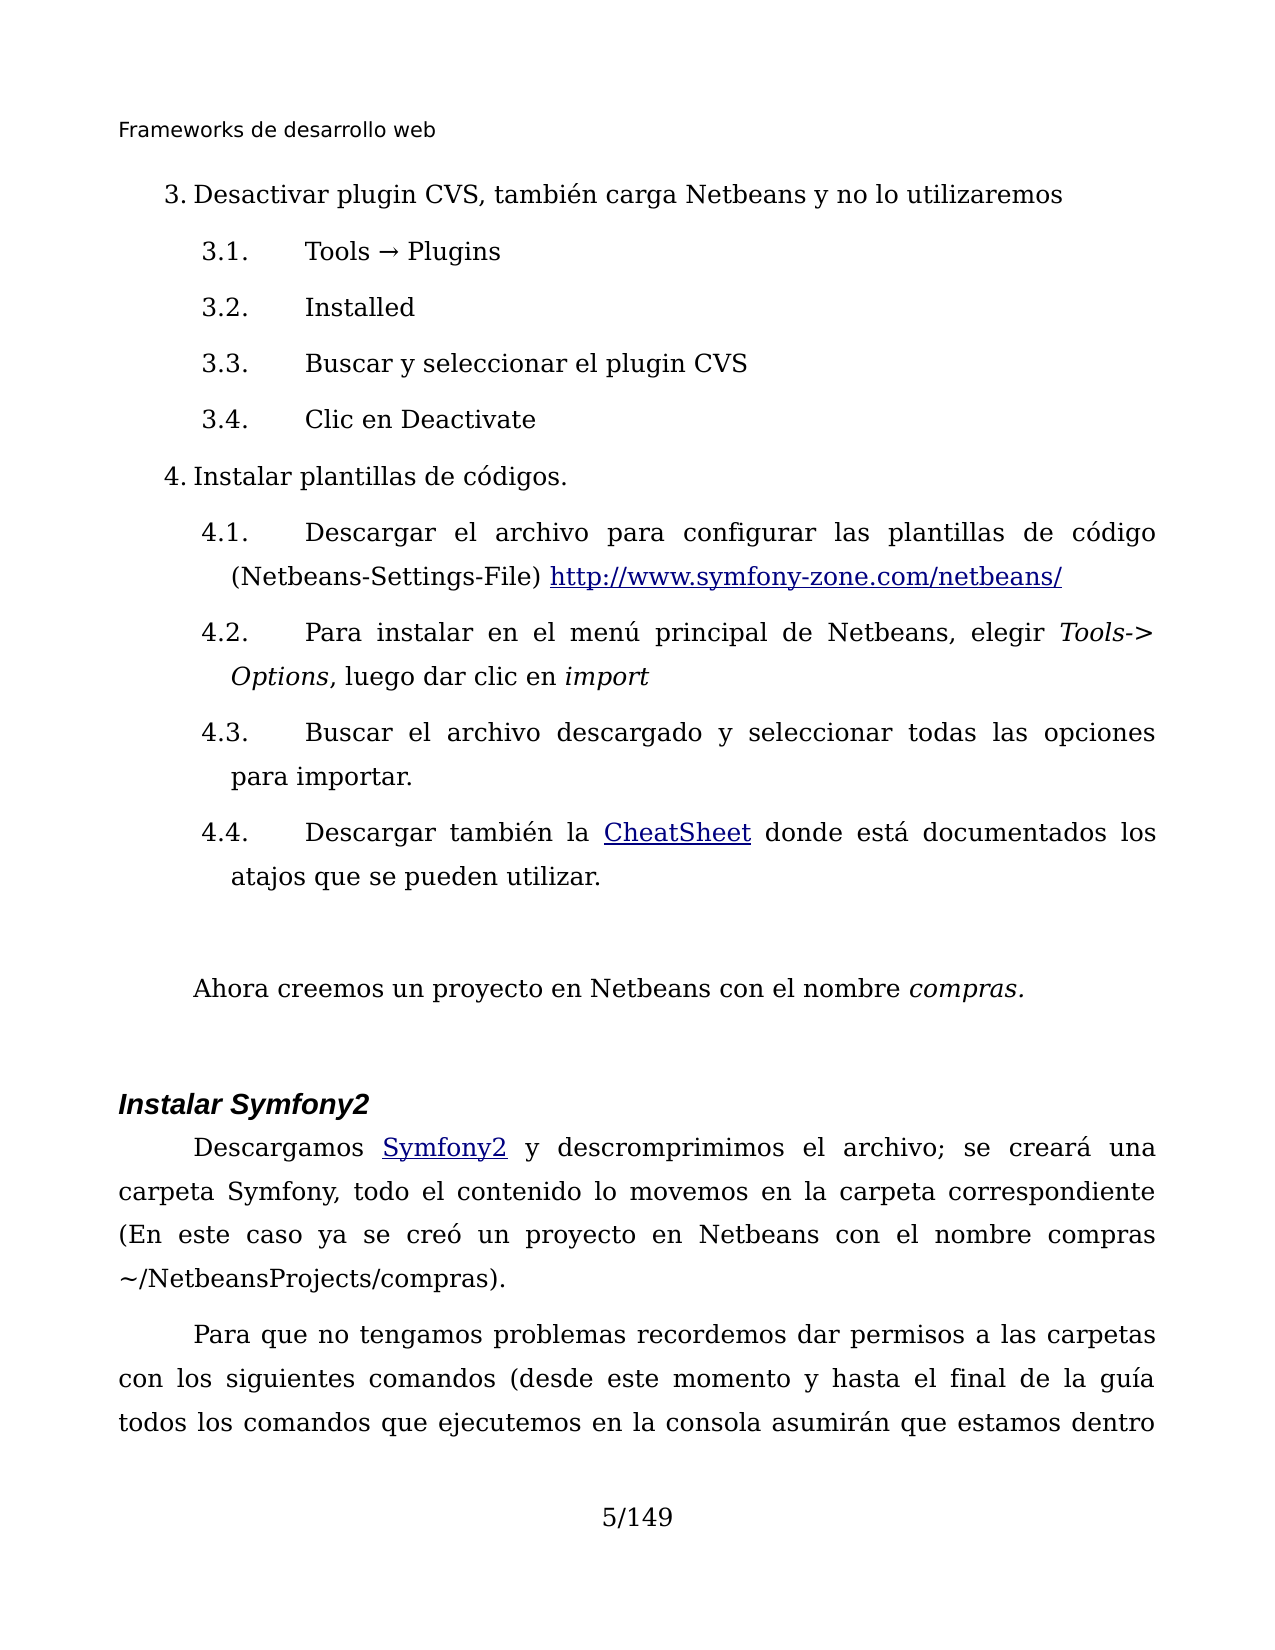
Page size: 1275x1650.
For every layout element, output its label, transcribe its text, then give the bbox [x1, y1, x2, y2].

list Descargar también la CheatSheet donde está documentados los atajos que se pueden utilizar. [193, 818, 1157, 891]
text Para que no tengamos problemas recordemos dar permisos a las carpetas con los siguientes comandos (desde este momento y hasta el final de la guía todos los comandos que ejecutemos en la consola asumirán que estamos dentro [118, 1321, 1157, 1437]
list Desactivar plugin CVS, también carga Netbeans y no lo utilizaremos [156, 181, 1157, 210]
text Descargamos Symfony2 y descromprimimos el archivo; se creará una carpeta Symfony, todo el contenido lo movemos en la carpeta correspondiente (En este caso ya se creó un proyecto en Netbeans con el nombre compras ~/NetbeansProjects/compras). [118, 1133, 1157, 1293]
list Buscar y seleccionar el plugin CVS [193, 349, 1157, 379]
list Instalar plantillas de códigos. [156, 462, 1157, 491]
list Descargar el archivo para configurar las plantillas de código (Netbeans-Settings-File) http://www.symfony-zone.com/netbeans/ [193, 518, 1157, 591]
list Clic en Deactivate [193, 406, 1157, 435]
list Installed [193, 293, 1157, 322]
list Tools → Plugins [193, 237, 1157, 266]
subtitle Instalar Symfony2 [118, 1087, 1157, 1121]
text Ahora creemos un proyecto en Netbeans con el nombre compras. [118, 974, 1157, 1004]
list Para instalar en el menú principal de Netbeans, elegir Tools-> Options, luego dar clic en import [193, 618, 1157, 691]
list Buscar el archivo descargado y seleccionar todas las opciones para importar. [193, 718, 1157, 791]
